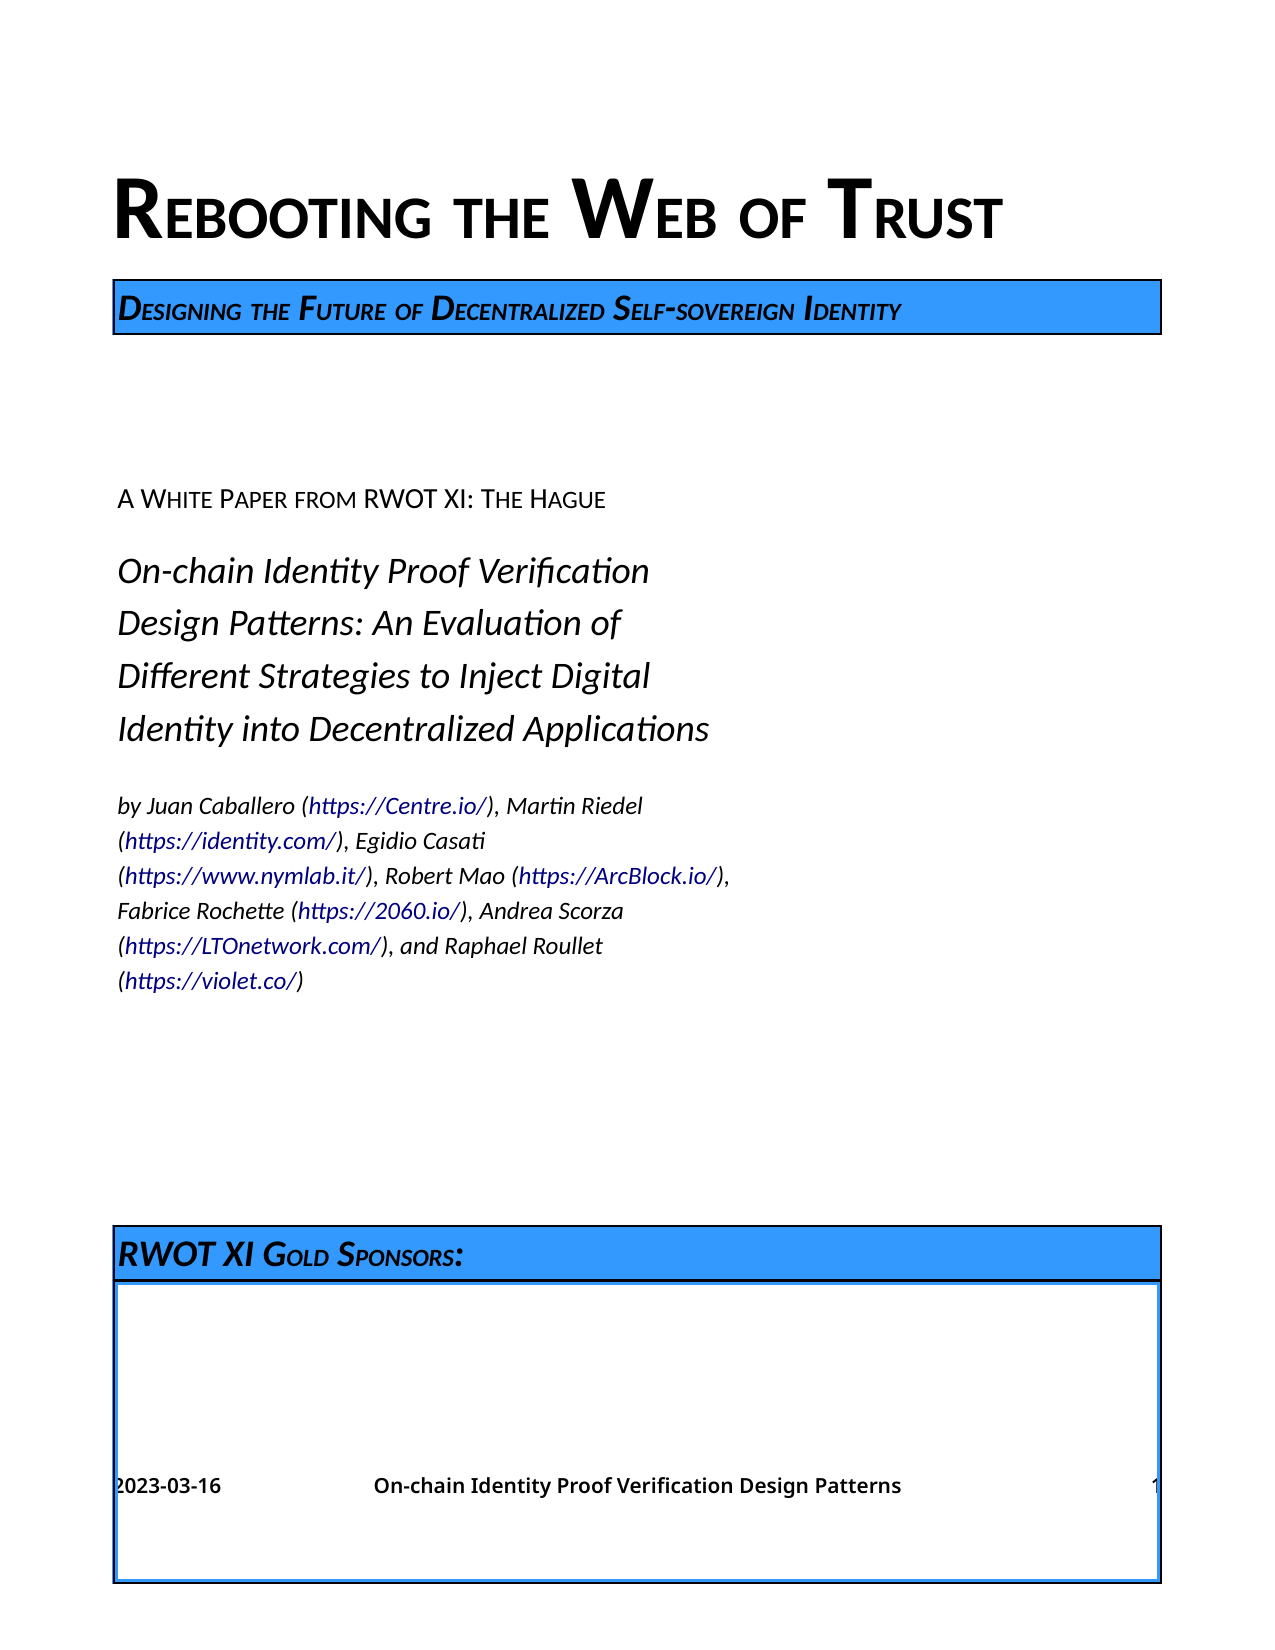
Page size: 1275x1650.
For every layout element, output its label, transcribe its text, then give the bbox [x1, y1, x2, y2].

text RWOT XI Gold Sponsors: [115, 1227, 1160, 1279]
text RWOT XI Gold Sponsors: [115, 1282, 1160, 1582]
text Designing the Future of Decentralized Self-sovereign Identity [115, 281, 1160, 333]
subtitle Rebooting the Web of Trust [112, 150, 1162, 262]
